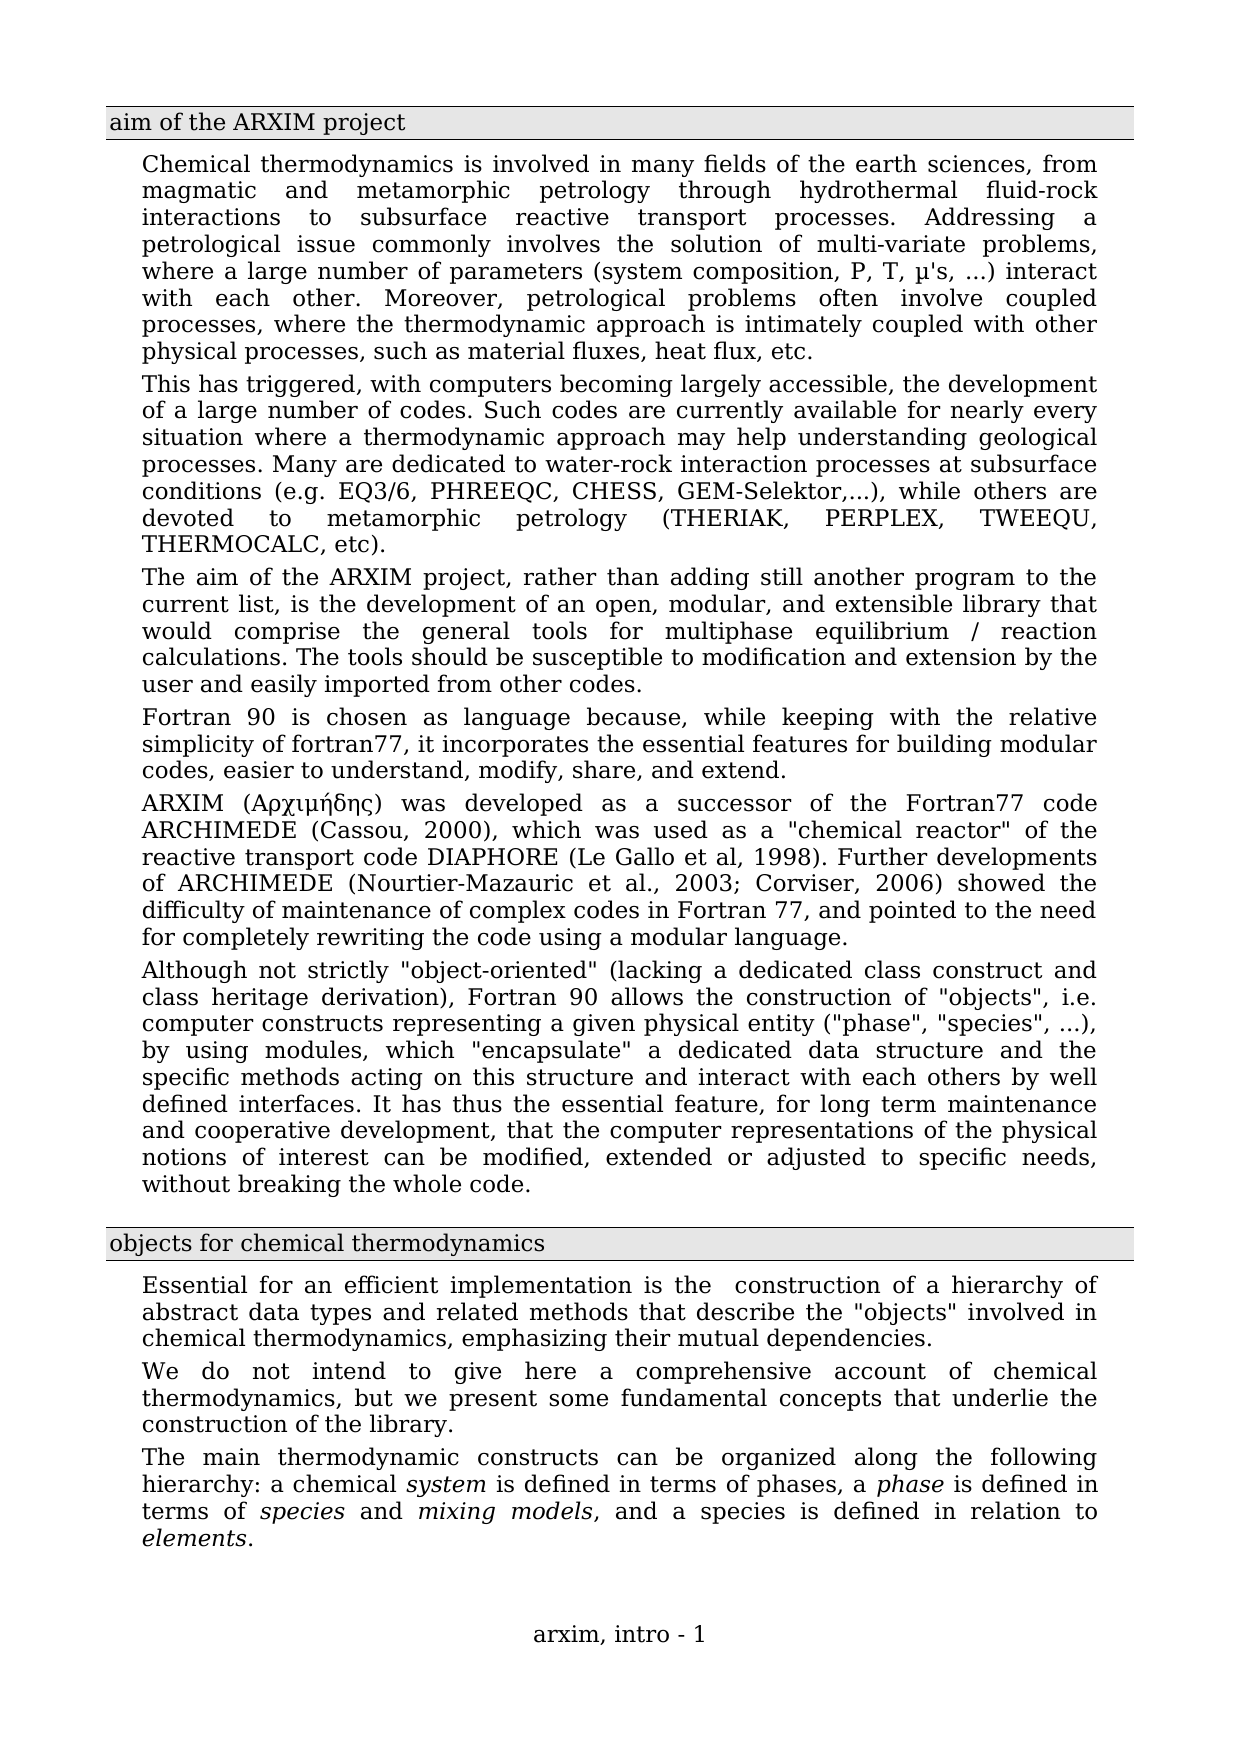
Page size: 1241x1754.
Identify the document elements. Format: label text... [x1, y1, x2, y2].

text This has triggered, with computers becoming largely accessible, the development of a large number of codes. Such codes are currently available for nearly every situation where a thermodynamic approach may help understanding geological processes. Many are dedicated to water-rock interaction processes at subsurface conditions (e.g. EQ3/6, PHREEQC, CHESS, GEM-Selektor,...), while others are devoted to metamorphic petrology (THERIAK, PERPLEX, TWEEQU, THERMOCALC, etc). [142, 371, 1098, 558]
text Fortran 90 is chosen as language because, while keeping with the relative simplicity of fortran77, it incorporates the essential features for building modular codes, easier to understand, modify, share, and extend. [142, 704, 1098, 784]
text Although not strictly "object-oriented" (lacking a dedicated class construct and class heritage derivation), Fortran 90 allows the construction of "objects", i.e. computer constructs representing a given physical entity ("phase", "species", ...), by using modules, which "encapsulate" a dedicated data structure and the specific methods acting on this structure and interact with each others by well defined interfaces. It has thus the essential feature, for long term maintenance and cooperative development, that the computer representations of the physical notions of interest can be modified, extended or adjusted to specific needs, without breaking the whole code. [142, 957, 1098, 1198]
subtitle objects for chemical thermodynamics [106, 1228, 1134, 1260]
text The main thermodynamic constructs can be organized along the following hierarchy: a chemical system is defined in terms of phases, a phase is defined in terms of species and mixing models, and a species is defined in relation to elements. [142, 1444, 1098, 1551]
text Chemical thermodynamics is involved in many fields of the earth sciences, from magmatic and metamorphic petrology through hydrothermal fluid-rock interactions to subsurface reactive transport processes. Addressing a petrological issue commonly involves the solution of multi-variate problems, where a large number of parameters (system composition, P, T, µ's, ...) interact with each other. Moreover, petrological problems often involve coupled processes, where the thermodynamic approach is intimately coupled with other physical processes, such as material fluxes, heat flux, etc. [142, 151, 1098, 365]
subtitle aim of the ARXIM project [106, 107, 1134, 139]
text The aim of the ARXIM project, rather than adding still another program to the current list, is the development of an open, modular, and extensible library that would comprise the general tools for multiphase equilibrium / reaction calculations. The tools should be susceptible to modification and extension by the user and easily imported from other codes. [142, 564, 1098, 698]
text ARXIM (Αρχιμήδης) was developed as a successor of the Fortran77 code ARCHIMEDE (Cassou, 2000), which was used as a "chemical reactor" of the reactive transport code DIAPHORE (Le Gallo et al, 1998). Further developments of ARCHIMEDE (Nourtier-Mazauric et al., 2003; Corviser, 2006) showed the difficulty of maintenance of complex codes in Fortran 77, and pointed to the need for completely rewriting the code using a modular language. [142, 790, 1098, 951]
text We do not intend to give here a comprehensive account of chemical thermodynamics, but we present some fundamental concepts that underlie the construction of the library. [142, 1358, 1098, 1438]
text Essential for an efficient implementation is the construction of a hierarchy of abstract data types and related methods that describe the "objects" involved in chemical thermodynamics, emphasizing their mutual dependencies. [142, 1272, 1098, 1352]
